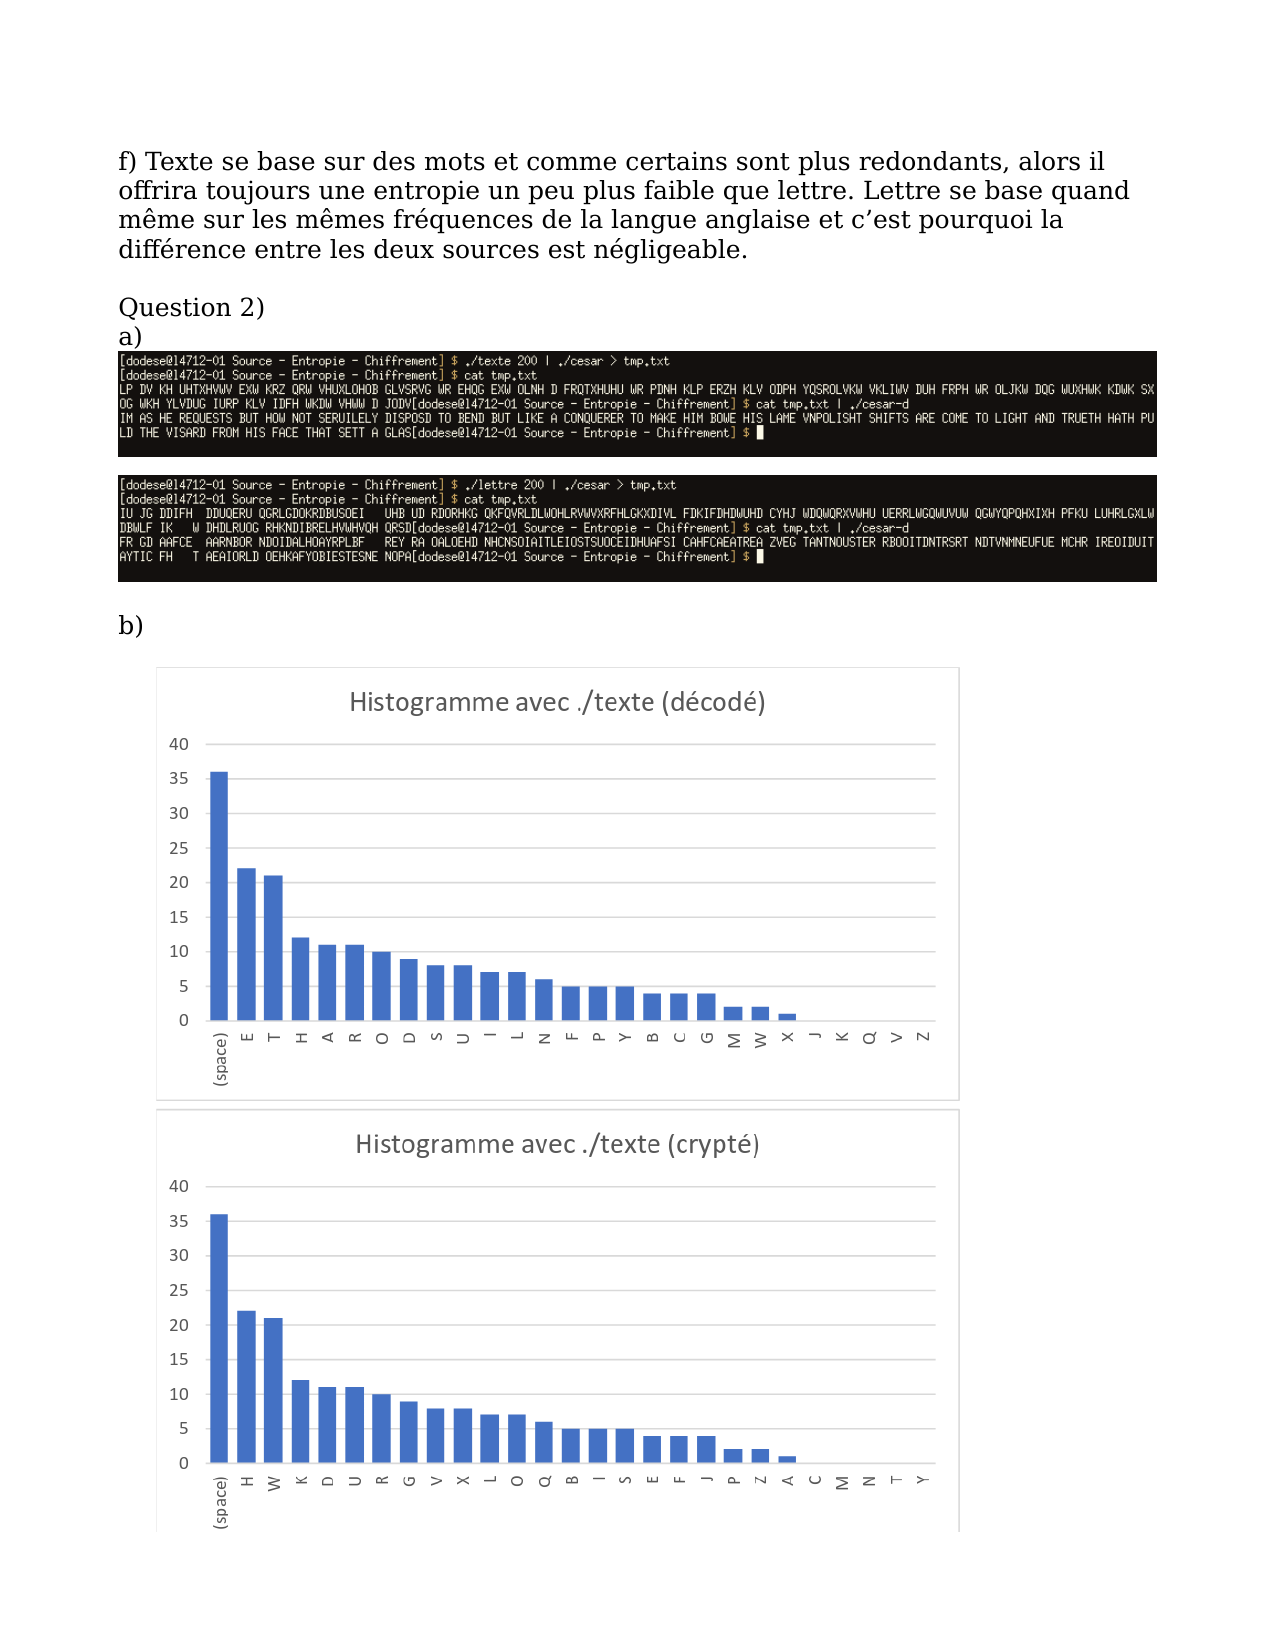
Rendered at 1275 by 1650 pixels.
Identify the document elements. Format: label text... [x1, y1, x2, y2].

text a) [118, 322, 1157, 351]
text Question 2) [118, 293, 1157, 322]
picture [147, 656, 962, 1532]
text b) [118, 611, 1157, 640]
text f) Texte se base sur des mots et comme certains sont plus redondants, alors il offrira toujours une entropie un peu plus faible que lettre. Lettre se base quand même sur les mêmes fréquences de la langue anglaise et c’est pourquoi la différence entre les deux sources est négligeable. [118, 147, 1157, 264]
